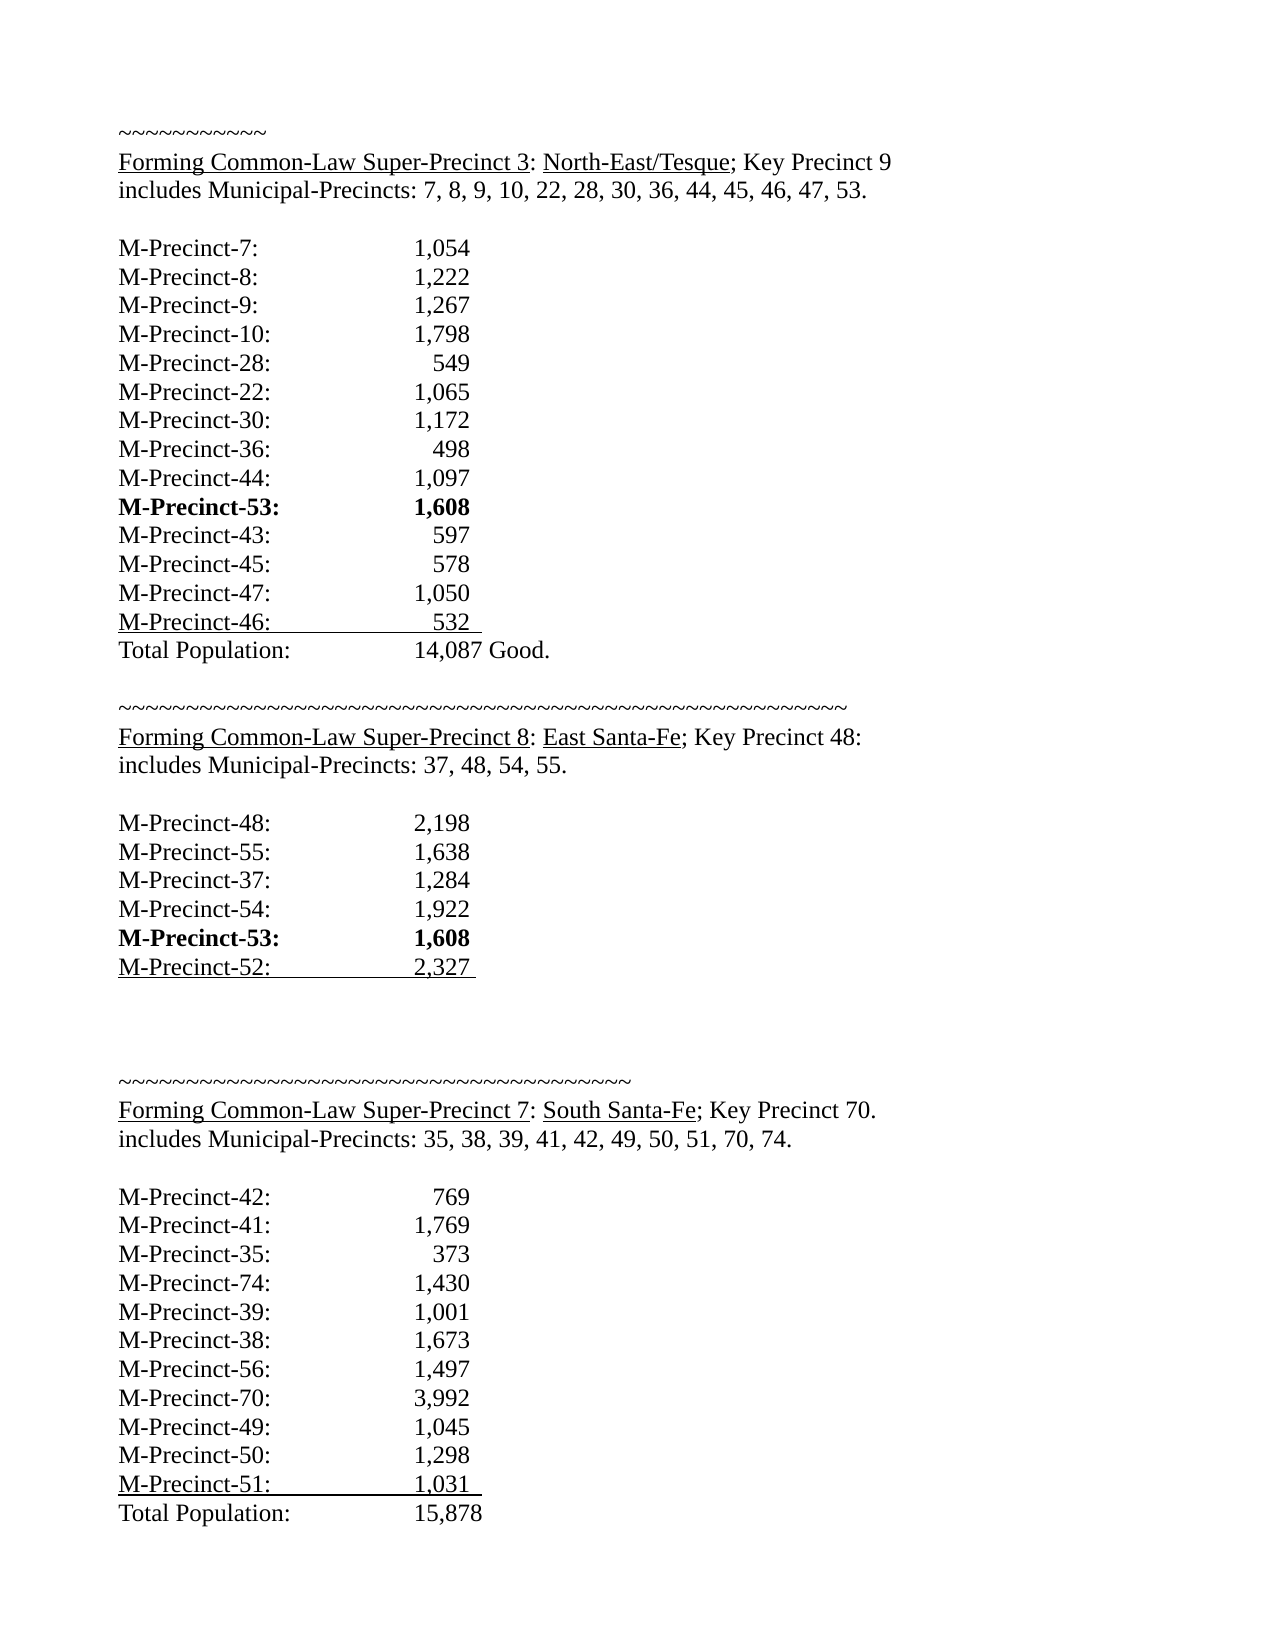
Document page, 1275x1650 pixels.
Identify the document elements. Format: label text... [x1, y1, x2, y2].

text M-Precinct-42: 769 [118, 1182, 1157, 1211]
text M-Precinct-37: 1,284 [118, 866, 1157, 894]
text M-Precinct-48: 2,198 [118, 808, 1157, 837]
text M-Precinct-9: 1,267 [118, 291, 1157, 319]
text M-Precinct-46: 532 [118, 607, 1157, 636]
text M-Precinct-44: 1,097 [118, 463, 1157, 492]
text M-Precinct-22: 1,065 [118, 377, 1157, 406]
text M-Precinct-55: 1,638 [118, 837, 1157, 866]
text Total Population: 15,878 [118, 1498, 1157, 1527]
text M-Precinct-54: 1,922 M-Precinct-53: 1,608 [118, 894, 1157, 952]
text M-Precinct-38: 1,673 [118, 1326, 1157, 1354]
text M-Precinct-10: 1,798 [118, 319, 1157, 348]
text ~~~~~~~~~~~~~~~~~~~~~~~~~~~~~~~~~~~~~~~~~~~~~~~~~~~~~~ [118, 693, 1157, 722]
text Total Population: 14,087 Good. [118, 636, 1157, 664]
text M-Precinct-41: 1,769 [118, 1211, 1157, 1239]
text M-Precinct-8: 1,222 [118, 262, 1157, 291]
text M-Precinct-52: 2,327 [118, 952, 1157, 981]
text M-Precinct-74: 1,430 [118, 1268, 1157, 1297]
text ~~~~~~~~~~~ [118, 118, 1157, 147]
text M-Precinct-56: 1,497 [118, 1354, 1157, 1383]
text M-Precinct-53: 1,608 [118, 492, 1157, 521]
text M-Precinct-36: 498 [118, 434, 1157, 463]
text ~~~~~~~~~~~~~~~~~~~~~~~~~~~~~~~~~~~~~~ Forming Common-Law Super-Precinct 7: South Santa-Fe; Key Precinct 70. includes Municipal-Precincts: 35, 38, 39, 41, 42, 49, 50, 51, 70, 74. [118, 1067, 1157, 1153]
text Forming Common-Law Super-Precinct 3: North-East/Tesque; Key Precinct 9 includes Municipal-Precincts: 7, 8, 9, 10, 22, 28, 30, 36, 44, 45, 46, 47, 53. [118, 147, 1157, 204]
text Forming Common-Law Super-Precinct 8: East Santa-Fe; Key Precinct 48: includes Municipal-Precincts: 37, 48, 54, 55. [118, 722, 1157, 779]
text M-Precinct-35: 373 [118, 1239, 1157, 1268]
text M-Precinct-30: 1,172 [118, 406, 1157, 434]
text M-Precinct-39: 1,001 [118, 1297, 1157, 1326]
text M-Precinct-28: 549 [118, 348, 1157, 377]
text M-Precinct-7: 1,054 [118, 233, 1157, 262]
text M-Precinct-49: 1,045 M-Precinct-50: 1,298 M-Precinct-51: 1,031 [118, 1412, 1157, 1498]
text M-Precinct-45: 578 M-Precinct-47: 1,050 [118, 549, 1157, 607]
text M-Precinct-70: 3,992 [118, 1383, 1157, 1412]
text M-Precinct-43: 597 [118, 521, 1157, 549]
